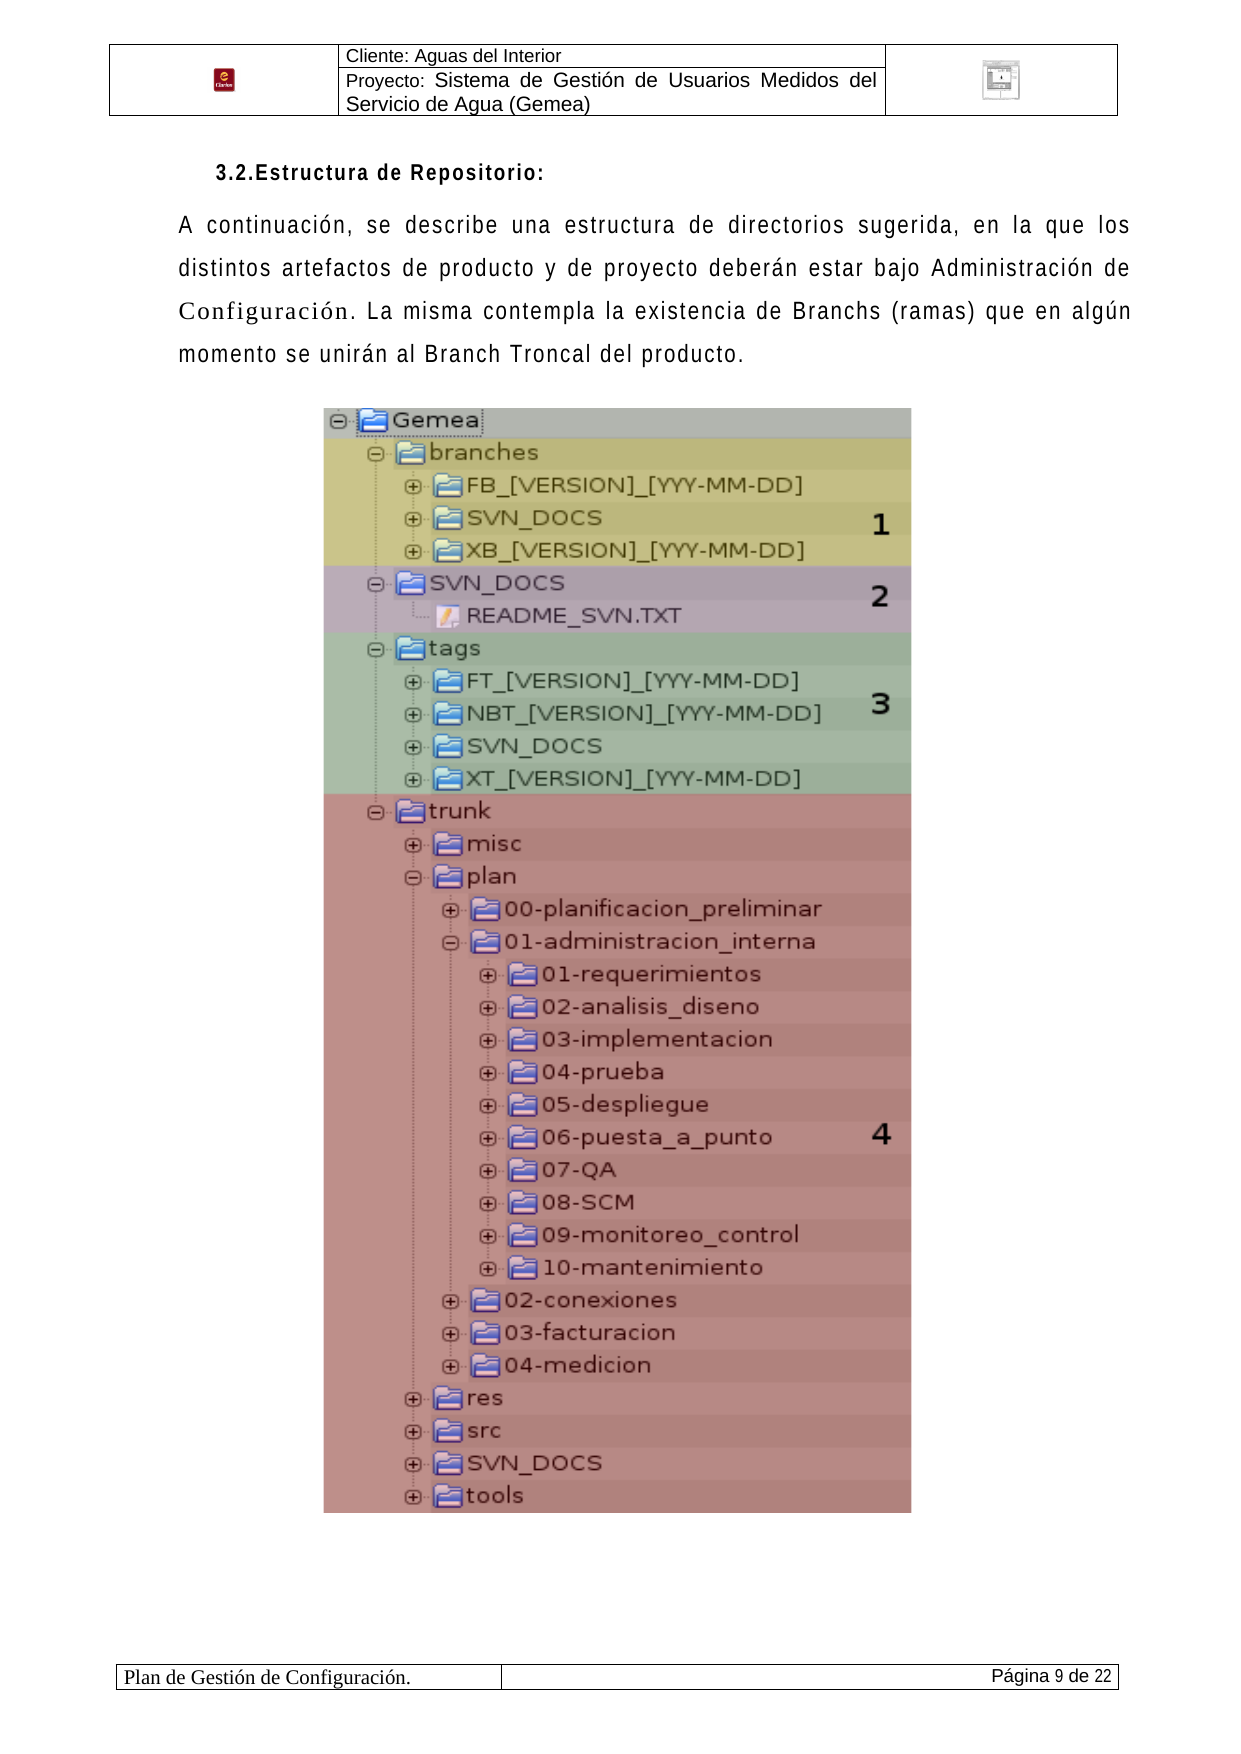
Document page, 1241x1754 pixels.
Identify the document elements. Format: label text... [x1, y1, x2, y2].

list A continuación, se describe una estructura de directorios sugerida, en la que los distintos artefactos de producto y de proyecto deberán estar bajo Administración de Configuración. La misma contempla la existencia de Branchs (ramas) que en algún momento se unirán al Branch Troncal del producto. [178, 210, 1131, 368]
subtitle Estructura de Repositorio: [216, 159, 1131, 185]
picture [207, 67, 241, 93]
picture [323, 408, 912, 1513]
